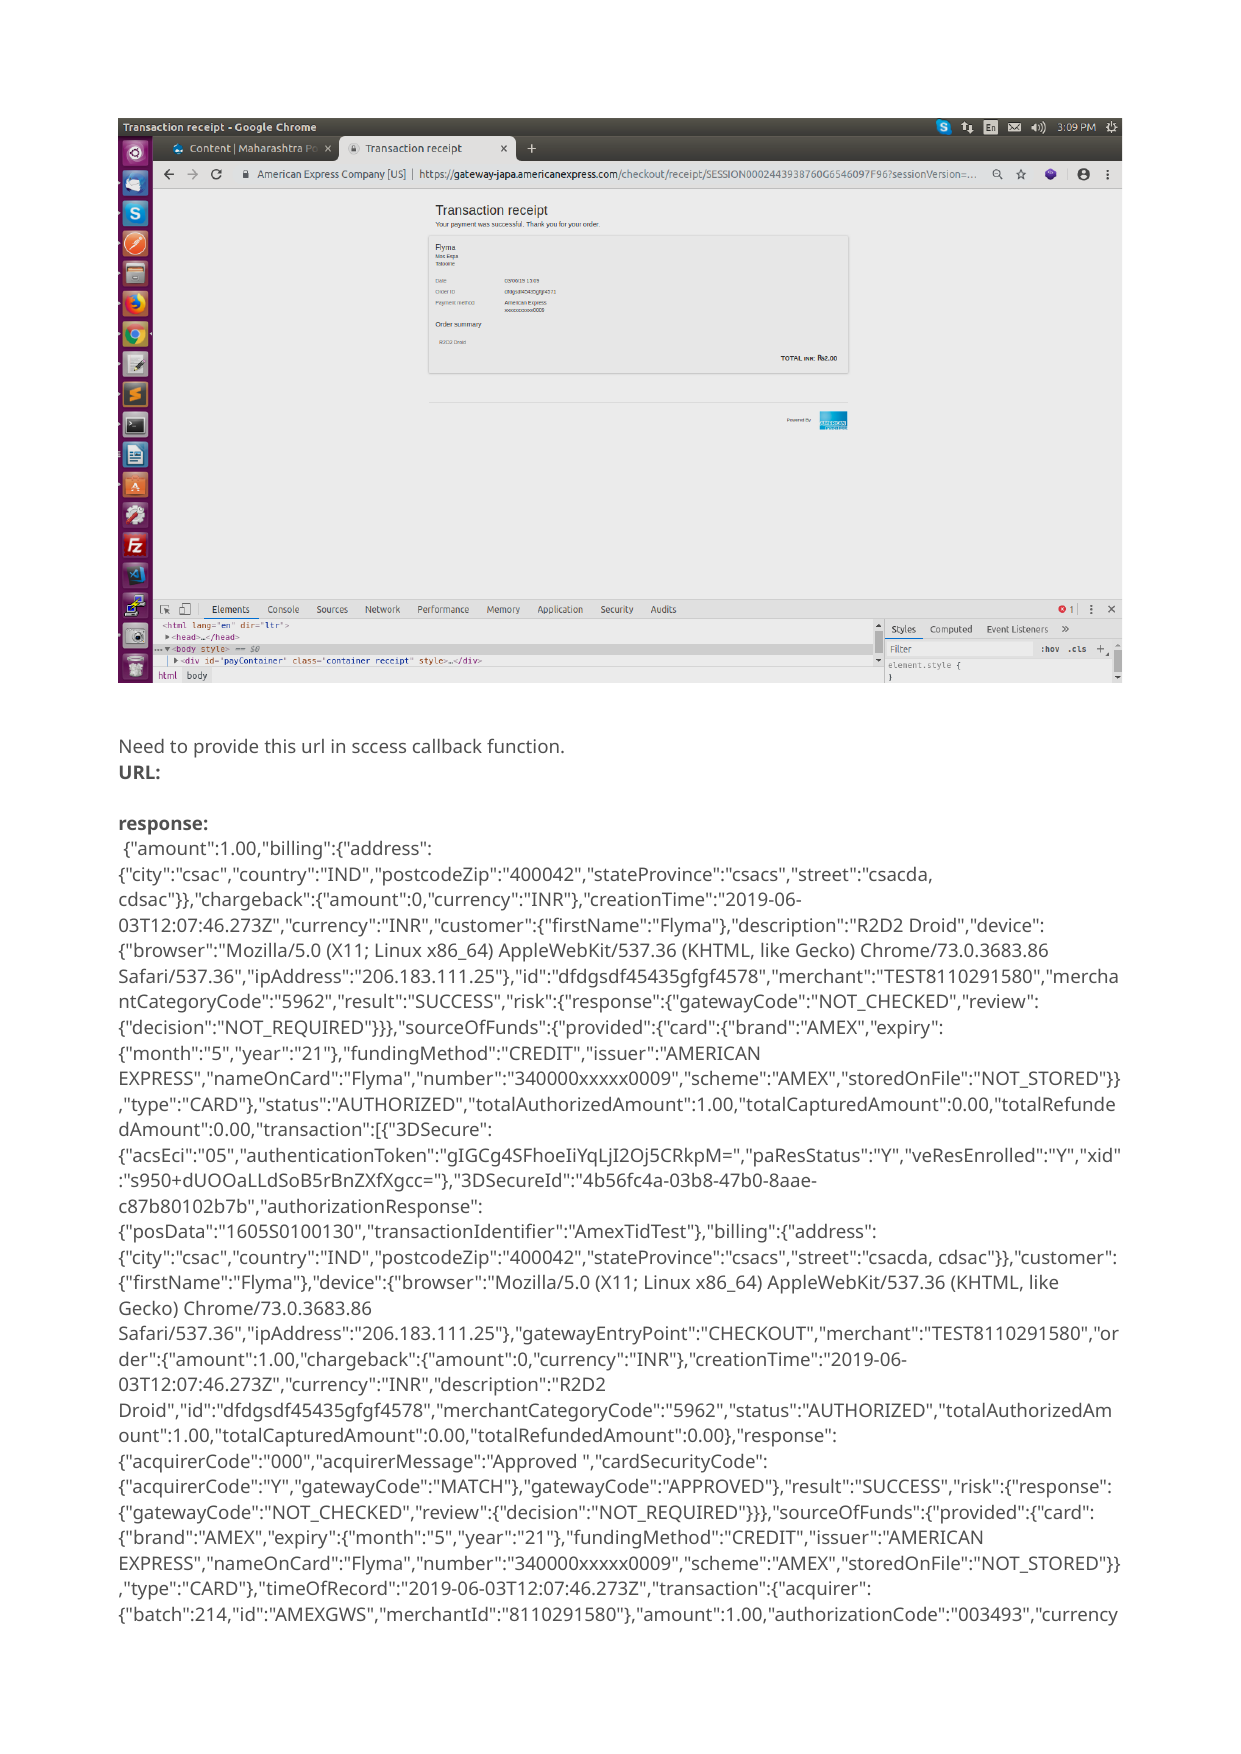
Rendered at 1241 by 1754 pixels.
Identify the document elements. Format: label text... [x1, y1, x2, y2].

text URL: [118, 759, 1122, 784]
text {"amount":1.00,"billing":{"address":{"city":"csac","country":"IND","postcodeZip":"400042","stateProvince":"csacs","street":"csacda, cdsac"}},"chargeback":{"amount":0,"currency":"INR"},"creationTime":"2019-06-03T12:07:46.273Z","currency":"INR","customer":{"firstName":"Flyma"},"description":"R2D2 Droid","device":{"browser":"Mozilla/5.0 (X11; Linux x86_64) AppleWebKit/537.36 (KHTML, like Gecko) Chrome/73.0.3683.86 Safari/537.36","ipAddress":"206.183.111.25"},"id":"dfdgsdf45435gfgf4578","merchant":"TEST8110291580","merchantCategoryCode":"5962","result":"SUCCESS","risk":{"response":{"gatewayCode":"NOT_CHECKED","review":{"decision":"NOT_REQUIRED"}}},"sourceOfFunds":{"provided":{"card":{"brand":"AMEX","expiry":{"month":"5","year":"21"},"fundingMethod":"CREDIT","issuer":"AMERICAN EXPRESS","nameOnCard":"Flyma","number":"340000xxxxx0009","scheme":"AMEX","storedOnFile":"NOT_STORED"}},"type":"CARD"},"status":"AUTHORIZED","totalAuthorizedAmount":1.00,"totalCapturedAmount":0.00,"totalRefundedAmount":0.00,"transaction":[{"3DSecure":{"acsEci":"05","authenticationToken":"gIGCg4SFhoeIiYqLjI2Oj5CRkpM=","paResStatus":"Y","veResEnrolled":"Y","xid":"s950+dUOOaLLdSoB5rBnZXfXgcc="},"3DSecureId":"4b56fc4a-03b8-47b0-8aae-c87b80102b7b","authorizationResponse":{"posData":"1605S0100130","transactionIdentifier":"AmexTidTest"},"billing":{"address":{"city":"csac","country":"IND","postcodeZip":"400042","stateProvince":"csacs","street":"csacda, cdsac"}},"customer":{"firstName":"Flyma"},"device":{"browser":"Mozilla/5.0 (X11; Linux x86_64) AppleWebKit/537.36 (KHTML, like Gecko) Chrome/73.0.3683.86 Safari/537.36","ipAddress":"206.183.111.25"},"gatewayEntryPoint":"CHECKOUT","merchant":"TEST8110291580","order":{"amount":1.00,"chargeback":{"amount":0,"currency":"INR"},"creationTime":"2019-06-03T12:07:46.273Z","currency":"INR","description":"R2D2 Droid","id":"dfdgsdf45435gfgf4578","merchantCategoryCode":"5962","status":"AUTHORIZED","totalAuthorizedAmount":1.00,"totalCapturedAmount":0.00,"totalRefundedAmount":0.00},"response":{"acquirerCode":"000","acquirerMessage":"Approved ","cardSecurityCode":{"acquirerCode":"Y","gatewayCode":"MATCH"},"gatewayCode":"APPROVED"},"result":"SUCCESS","risk":{"response":{"gatewayCode":"NOT_CHECKED","review":{"decision":"NOT_REQUIRED"}}},"sourceOfFunds":{"provided":{"card":{"brand":"AMEX","expiry":{"month":"5","year":"21"},"fundingMethod":"CREDIT","issuer":"AMERICAN EXPRESS","nameOnCard":"Flyma","number":"340000xxxxx0009","scheme":"AMEX","storedOnFile":"NOT_STORED"}},"type":"CARD"},"timeOfRecord":"2019-06-03T12:07:46.273Z","transaction":{"acquirer":{"batch":214,"id":"AMEXGWS","merchantId":"8110291580"},"amount":1.00,"authorizationCode":"003493","currency [118, 836, 1122, 1627]
picture [118, 118, 1123, 683]
text response: [118, 810, 1122, 836]
text Need to provide this url in sccess callback function. [118, 733, 1122, 759]
